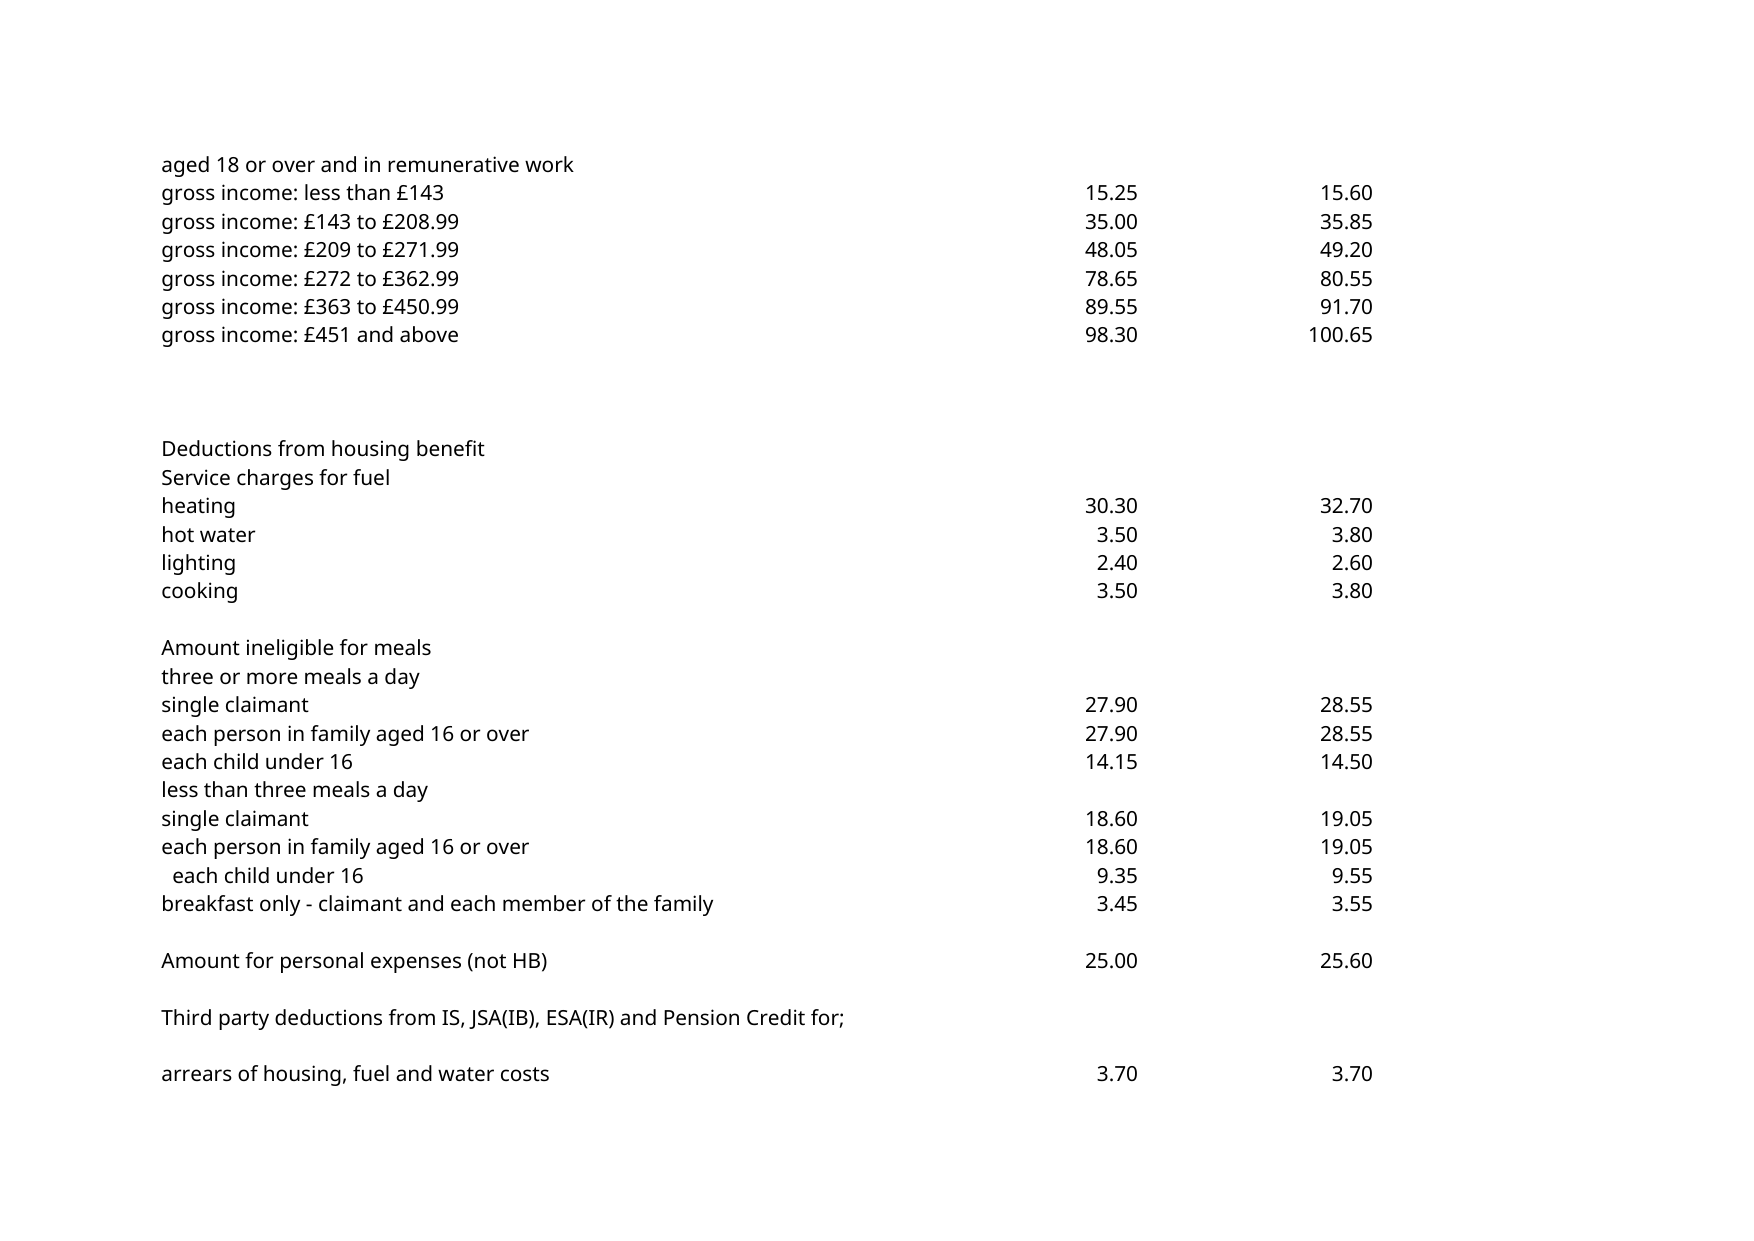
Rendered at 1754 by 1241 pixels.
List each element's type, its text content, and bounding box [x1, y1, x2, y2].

table_cell gross income: £143 to £208.99 [150, 207, 938, 235]
table_cell 78.65 [938, 264, 1154, 292]
table_cell 14.15 [938, 747, 1154, 776]
table_cell 3.45 [938, 889, 1154, 918]
table_cell [1155, 463, 1389, 491]
table_cell gross income: less than £143 [150, 179, 938, 207]
table_cell three or more meals a day [150, 662, 938, 690]
table_cell 35.85 [1155, 207, 1389, 235]
table_cell 2.40 [938, 548, 1154, 577]
table_cell [150, 975, 938, 1003]
table_cell Service charges for fuel [150, 463, 938, 491]
table_cell [938, 634, 1154, 662]
table_cell 3.70 [938, 1059, 1154, 1087]
table_cell [938, 662, 1154, 690]
table_cell Third party deductions from IS, JSA(IB), ESA(IR) and Pension Credit for; [150, 1003, 938, 1032]
table_cell 3.55 [1155, 889, 1389, 918]
table_cell [938, 1032, 1154, 1059]
table_cell each person in family aged 16 or over [150, 719, 938, 747]
table_cell heating [150, 491, 938, 520]
table_cell [1155, 1003, 1389, 1032]
table_cell [150, 1032, 938, 1059]
table_cell 27.90 [938, 690, 1154, 719]
table_cell [1155, 776, 1389, 804]
table_cell single claimant [150, 804, 938, 832]
table_cell 49.20 [1155, 235, 1389, 264]
table_cell 32.70 [1155, 491, 1389, 520]
table_cell 100.65 [1155, 321, 1389, 349]
table_cell 9.35 [938, 861, 1154, 889]
table_cell Amount ineligible for meals [150, 634, 938, 662]
table_cell [938, 776, 1154, 804]
table_cell [1155, 634, 1389, 662]
table_cell 27.90 [938, 719, 1154, 747]
table_cell [1155, 975, 1389, 1003]
table_cell [1155, 918, 1389, 946]
table_cell hot water [150, 520, 938, 548]
table_cell each child under 16 [150, 861, 938, 889]
table_cell 35.00 [938, 207, 1154, 235]
table_cell 9.55 [1155, 861, 1389, 889]
table_cell 2.60 [1155, 548, 1389, 577]
table_cell [938, 1003, 1154, 1032]
table_cell 89.55 [938, 292, 1154, 321]
table_cell [1155, 150, 1389, 178]
table_cell 15.25 [938, 179, 1154, 207]
table_cell 28.55 [1155, 719, 1389, 747]
table_cell each person in family aged 16 or over [150, 833, 938, 861]
table_cell 30.30 [938, 491, 1154, 520]
table_cell lighting [150, 548, 938, 577]
table_cell 14.50 [1155, 747, 1389, 776]
table_cell gross income: £451 and above [150, 321, 938, 349]
table_cell 48.05 [938, 235, 1154, 264]
table_cell 3.80 [1155, 577, 1389, 605]
table_cell [938, 349, 1154, 377]
table_cell [1155, 662, 1389, 690]
table_cell single claimant [150, 690, 938, 719]
table_cell 3.80 [1155, 520, 1389, 548]
table_cell [938, 150, 1154, 178]
table_cell 28.55 [1155, 690, 1389, 719]
table_cell 91.70 [1155, 292, 1389, 321]
table_cell each child under 16 [150, 747, 938, 776]
table_cell gross income: £272 to £362.99 [150, 264, 938, 292]
table_cell cooking [150, 577, 938, 605]
table_cell gross income: £363 to £450.99 [150, 292, 938, 321]
table_cell [150, 605, 938, 633]
table_cell 3.50 [938, 520, 1154, 548]
table_cell 3.70 [1155, 1059, 1389, 1087]
table_cell breakfast only - claimant and each member of the family [150, 889, 938, 918]
table_cell 80.55 [1155, 264, 1389, 292]
table_cell [938, 975, 1154, 1003]
table_cell [1155, 378, 1389, 463]
table_cell 19.05 [1155, 804, 1389, 832]
table_cell 18.60 [938, 804, 1154, 832]
table_cell 15.60 [1155, 179, 1389, 207]
table_cell 25.00 [938, 946, 1154, 975]
table_cell [150, 918, 938, 946]
table_cell [150, 349, 938, 377]
table_cell 98.30 [938, 321, 1154, 349]
table_cell 18.60 [938, 833, 1154, 861]
table_cell [1155, 1032, 1389, 1059]
table_cell 25.60 [1155, 946, 1389, 975]
table_cell [1155, 349, 1389, 377]
table_cell less than three meals a day [150, 776, 938, 804]
table_cell [938, 605, 1154, 633]
table_cell aged 18 or over and in remunerative work [150, 150, 938, 178]
table_cell Deductions from housing benefit [150, 378, 938, 463]
table_cell gross income: £209 to £271.99 [150, 235, 938, 264]
table_cell 3.50 [938, 577, 1154, 605]
table_cell [938, 378, 1154, 463]
table_cell Amount for personal expenses (not HB) [150, 946, 938, 975]
table_cell [1155, 605, 1389, 633]
table_cell [938, 463, 1154, 491]
table_cell 19.05 [1155, 833, 1389, 861]
table_cell arrears of housing, fuel and water costs [150, 1059, 938, 1087]
table_cell [938, 918, 1154, 946]
